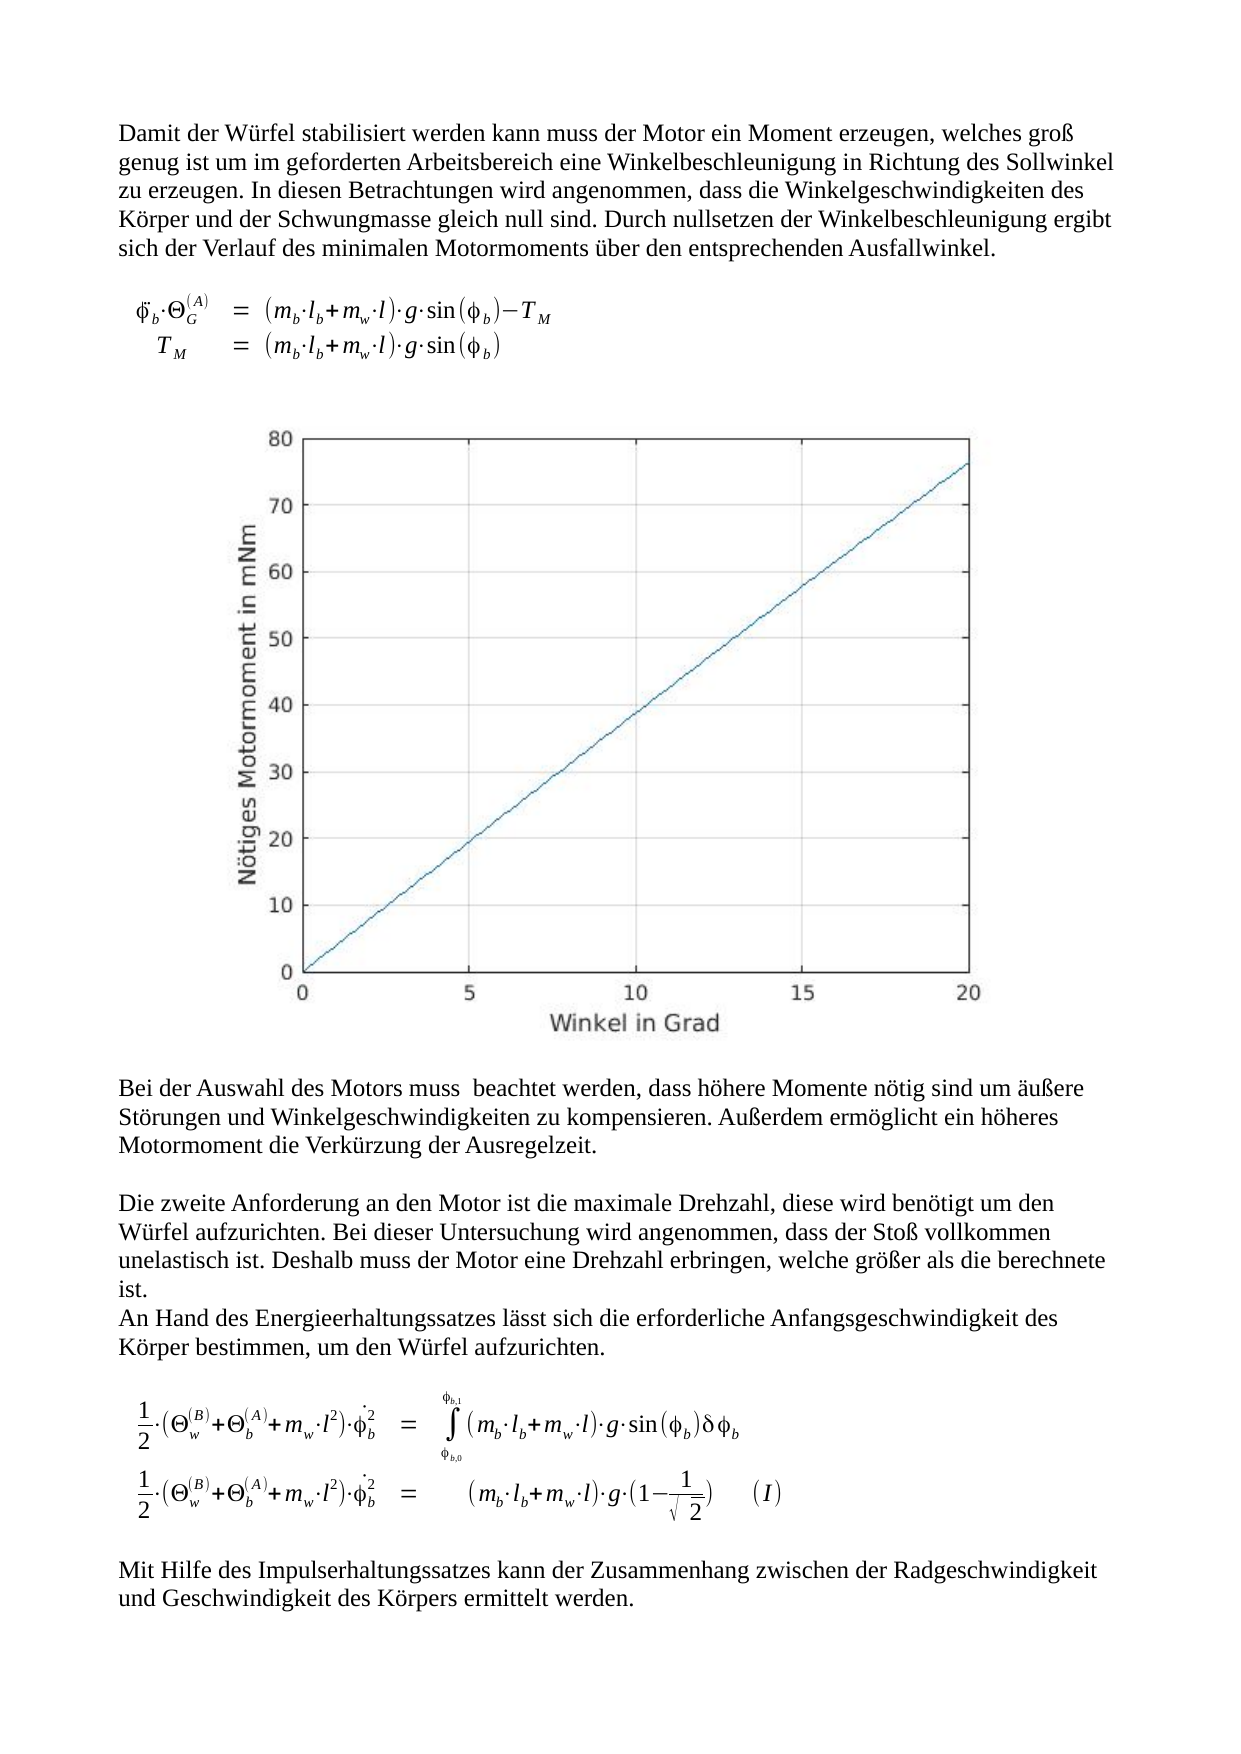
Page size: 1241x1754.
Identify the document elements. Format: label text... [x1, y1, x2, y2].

text Damit der Würfel stabilisiert werden kann muss der Motor ein Moment erzeugen, welches groß genug ist um im geforderten Arbeitsbereich eine Winkelbeschleunigung in Richtung des Sollwinkel zu erzeugen. In diesen Betrachtungen wird angenommen, dass die Winkelgeschwindigkeiten des Körper und der Schwungmasse gleich null sind. Durch nullsetzen der Winkelbeschleunigung ergibt sich der Verlauf des minimalen Motormoments über den entsprechenden Ausfallwinkel. [118, 118, 1122, 262]
picture [190, 391, 1050, 1044]
text Mit Hilfe des Impulserhaltungssatzes kann der Zusammenhang zwischen der Radgeschwindigkeit und Geschwindigkeit des Körpers ermittelt werden. [118, 1555, 1122, 1612]
text Bei der Auswahl des Motors muss beachtet werden, dass höhere Momente nötig sind um äußere Störungen und Winkelgeschwindigkeiten zu kompensieren. Außerdem ermöglicht ein höheres Motormoment die Verkürzung der Ausregelzeit. [118, 1073, 1122, 1159]
text An Hand des Energieerhaltungssatzes lässt sich die erforderliche Anfangsgeschwindigkeit des Körper bestimmen, um den Würfel aufzurichten. [118, 1303, 1122, 1360]
text Die zweite Anforderung an den Motor ist die maximale Drehzahl, diese wird benötigt um den Würfel aufzurichten. Bei dieser Untersuchung wird angenommen, dass der Stoß vollkommen unelastisch ist. Deshalb muss der Motor eine Drehzahl erbringen, welche größer als die berechnete ist. [118, 1188, 1122, 1303]
